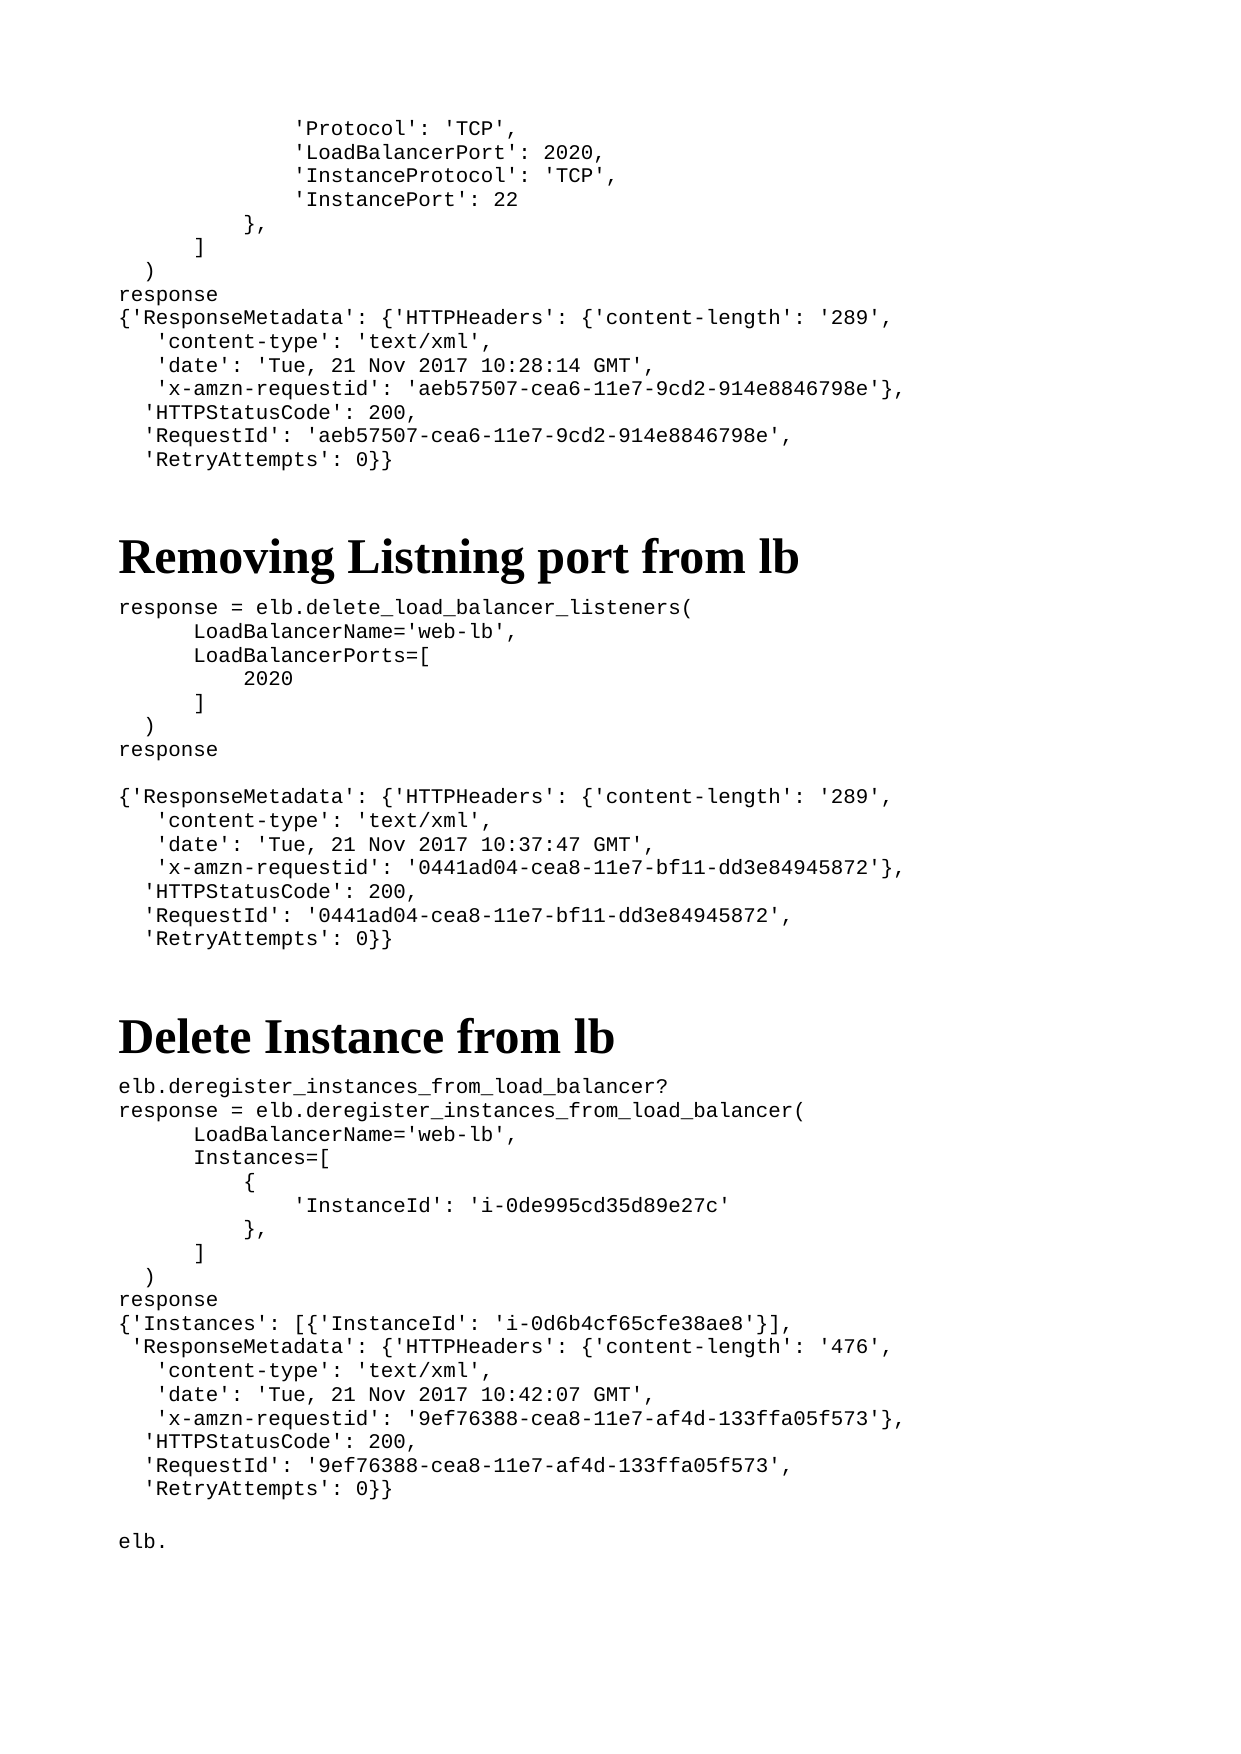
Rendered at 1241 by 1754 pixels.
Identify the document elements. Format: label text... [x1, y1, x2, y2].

text }, [118, 1218, 1122, 1242]
text 'x-amzn-requestid': '0441ad04-cea8-11e7-bf11-dd3e84945872'}, [118, 857, 1122, 881]
text 'RetryAttempts': 0}} [118, 449, 1122, 473]
text 'RequestId': 'aeb57507-cea6-11e7-9cd2-914e8846798e', [118, 426, 1122, 449]
text Instances=[ [118, 1147, 1122, 1171]
text 'date': 'Tue, 21 Nov 2017 10:42:07 GMT', [118, 1384, 1122, 1407]
text 'RetryAttempts': 0}} [118, 928, 1122, 952]
text ] [118, 236, 1122, 260]
text 'content-type': 'text/xml', [118, 1360, 1122, 1384]
text 'RequestId': '9ef76388-cea8-11e7-af4d-133ffa05f573', [118, 1455, 1122, 1478]
text 'date': 'Tue, 21 Nov 2017 10:28:14 GMT', [118, 354, 1122, 378]
text 'InstancePort': 22 [118, 189, 1122, 213]
text 'RequestId': '0441ad04-cea8-11e7-bf11-dd3e84945872', [118, 905, 1122, 928]
text ​ [118, 763, 1122, 786]
text ) [118, 716, 1122, 739]
text LoadBalancerPorts=[ [118, 644, 1122, 668]
text 'x-amzn-requestid': 'aeb57507-cea6-11e7-9cd2-914e8846798e'}, [118, 378, 1122, 402]
text elb. [118, 1532, 1122, 1555]
text 'HTTPStatusCode': 200, [118, 881, 1122, 905]
text 'Protocol': 'TCP', [118, 118, 1122, 142]
text 'HTTPStatusCode': 200, [118, 402, 1122, 426]
text response [118, 739, 1122, 763]
text 'InstanceId': 'i-0de995cd35d89e27c' [118, 1195, 1122, 1218]
text 'x-amzn-requestid': '9ef76388-cea8-11e7-af4d-133ffa05f573'}, [118, 1407, 1122, 1431]
text 'content-type': 'text/xml', [118, 331, 1122, 354]
subtitle Delete Instance from lb [118, 1006, 1122, 1064]
text LoadBalancerName='web-lb', [118, 621, 1122, 644]
subtitle Removing Listning port from lb [118, 527, 1122, 585]
text 'RetryAttempts': 0}} [118, 1478, 1122, 1502]
text ) [118, 1266, 1122, 1289]
text }, [118, 213, 1122, 236]
text response = elb.deregister_instances_from_load_balancer( [118, 1100, 1122, 1124]
text LoadBalancerName='web-lb', [118, 1124, 1122, 1147]
text ] [118, 692, 1122, 716]
text 'InstanceProtocol': 'TCP', [118, 165, 1122, 189]
text 'date': 'Tue, 21 Nov 2017 10:37:47 GMT', [118, 834, 1122, 857]
text ] [118, 1242, 1122, 1266]
text 'HTTPStatusCode': 200, [118, 1431, 1122, 1455]
text response [118, 284, 1122, 307]
text 2020 [118, 668, 1122, 692]
text {'Instances': [{'InstanceId': 'i-0d6b4cf65cfe38ae8'}], [118, 1313, 1122, 1337]
text { [118, 1171, 1122, 1195]
text ) [118, 260, 1122, 284]
text elb.deregister_instances_from_load_balancer? [118, 1076, 1122, 1100]
text {'ResponseMetadata': {'HTTPHeaders': {'content-length': '289', [118, 307, 1122, 331]
text response [118, 1289, 1122, 1313]
text 'content-type': 'text/xml', [118, 810, 1122, 834]
text 'ResponseMetadata': {'HTTPHeaders': {'content-length': '476', [118, 1337, 1122, 1360]
text 'LoadBalancerPort': 2020, [118, 142, 1122, 165]
text {'ResponseMetadata': {'HTTPHeaders': {'content-length': '289', [118, 786, 1122, 810]
text response = elb.delete_load_balancer_listeners( [118, 597, 1122, 621]
